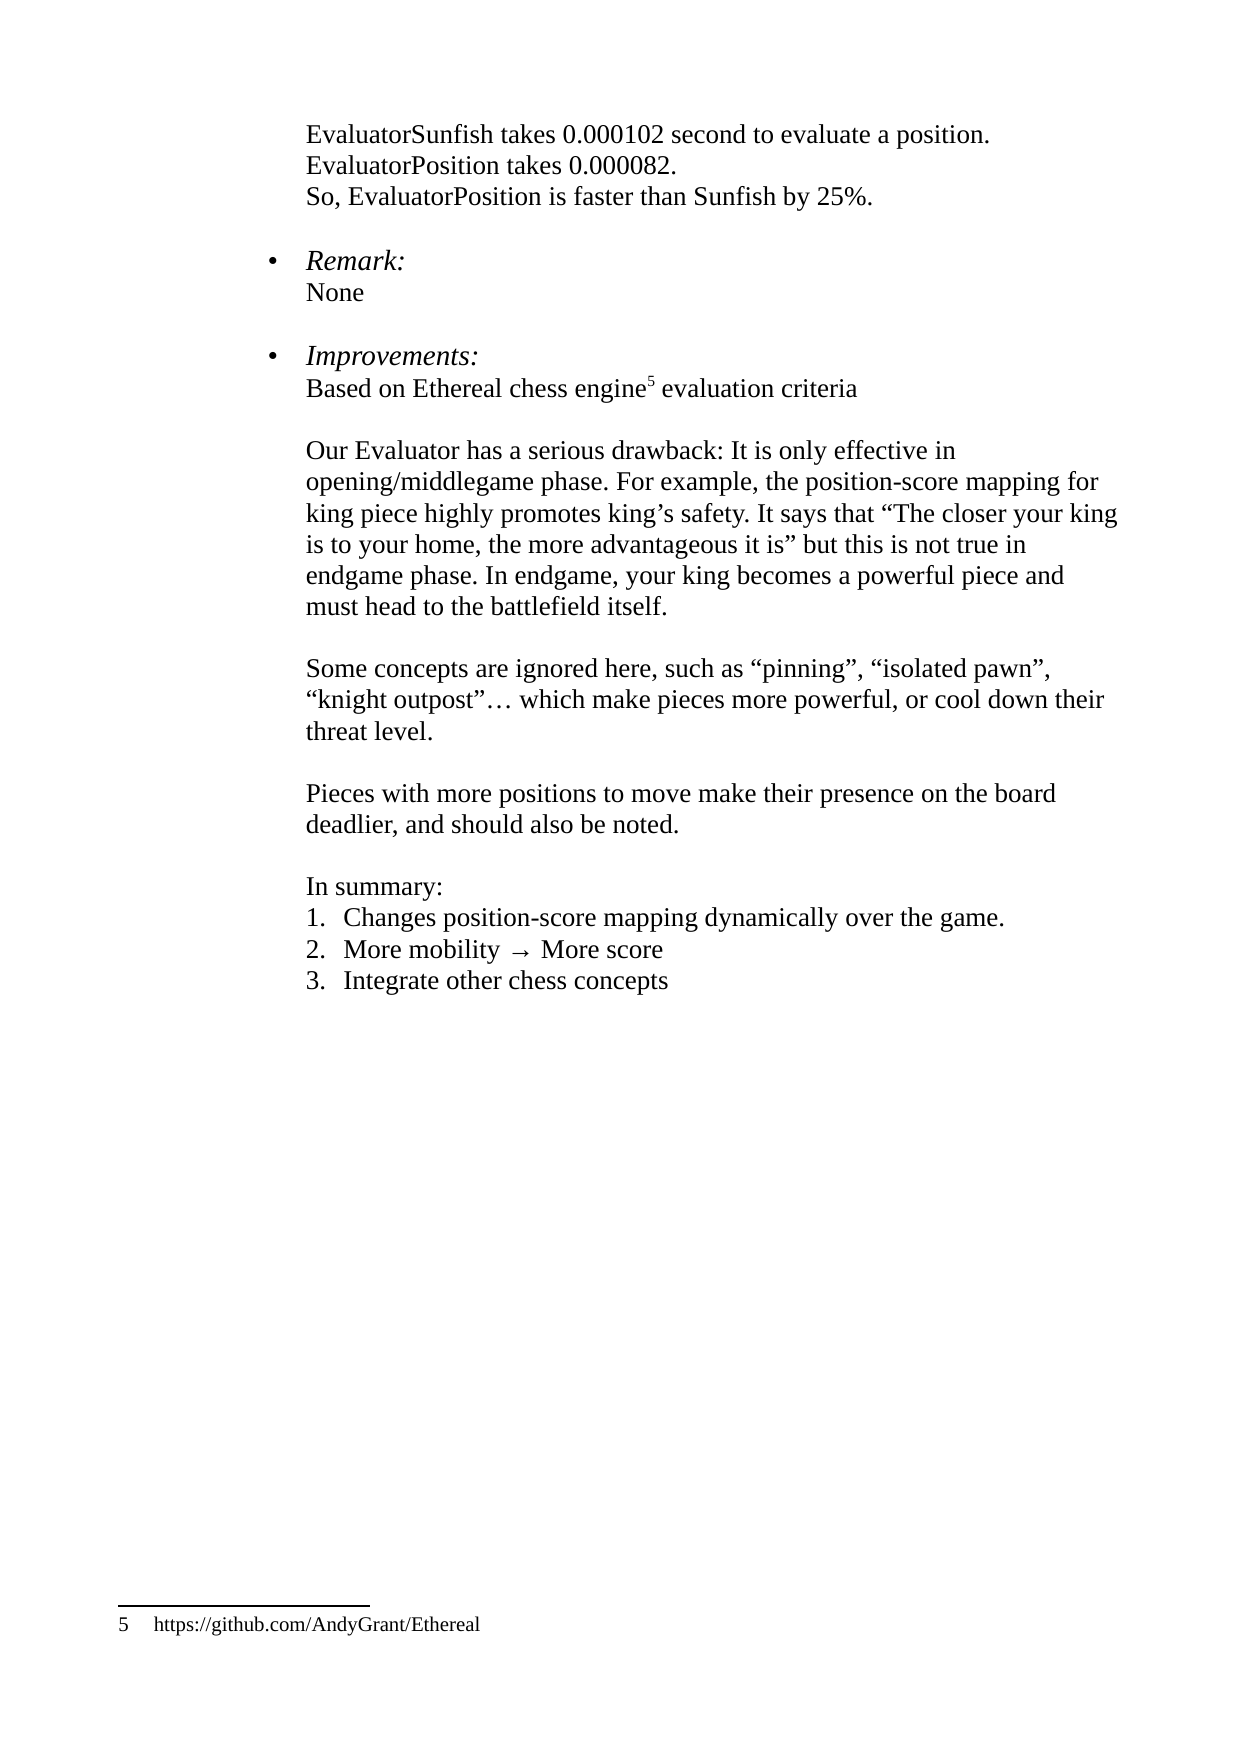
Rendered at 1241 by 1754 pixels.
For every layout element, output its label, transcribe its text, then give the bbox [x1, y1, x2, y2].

list So, EvaluatorPosition is faster than Sunfish by 25%. [268, 180, 1122, 243]
list More mobility → More score [306, 933, 1122, 964]
list Integrate other chess concepts [306, 964, 1122, 995]
list Changes position-score mapping dynamically over the game. [306, 902, 1122, 933]
list Remark: None [268, 243, 1122, 338]
list EvaluatorSunfish takes 0.000102 second to evaluate a position. EvaluatorPosition takes 0.000082. [268, 118, 1122, 180]
list Some concepts are ignored here, such as “pinning”, “isolated pawn”, “knight outpost”… which make pieces more powerful, or cool down their threat level. Pieces with more positions to move make their presence on the board deadlier, and should also be noted. In summary: [268, 652, 1122, 902]
list Our Evaluator has a serious drawback: It is only effective in opening/middlegame phase. For example, the position-score mapping for king piece highly promotes king’s safety. It says that “The closer your king is to your home, the more advantageous it is” but this is not true in endgame phase. In endgame, your king becomes a powerful piece and must head to the battlefield itself. [268, 403, 1122, 652]
list Improvements: Based on Ethereal chess engine evaluation criteria [268, 338, 1122, 403]
list https://github.com/AndyGrant/Ethereal [118, 1612, 1122, 1636]
